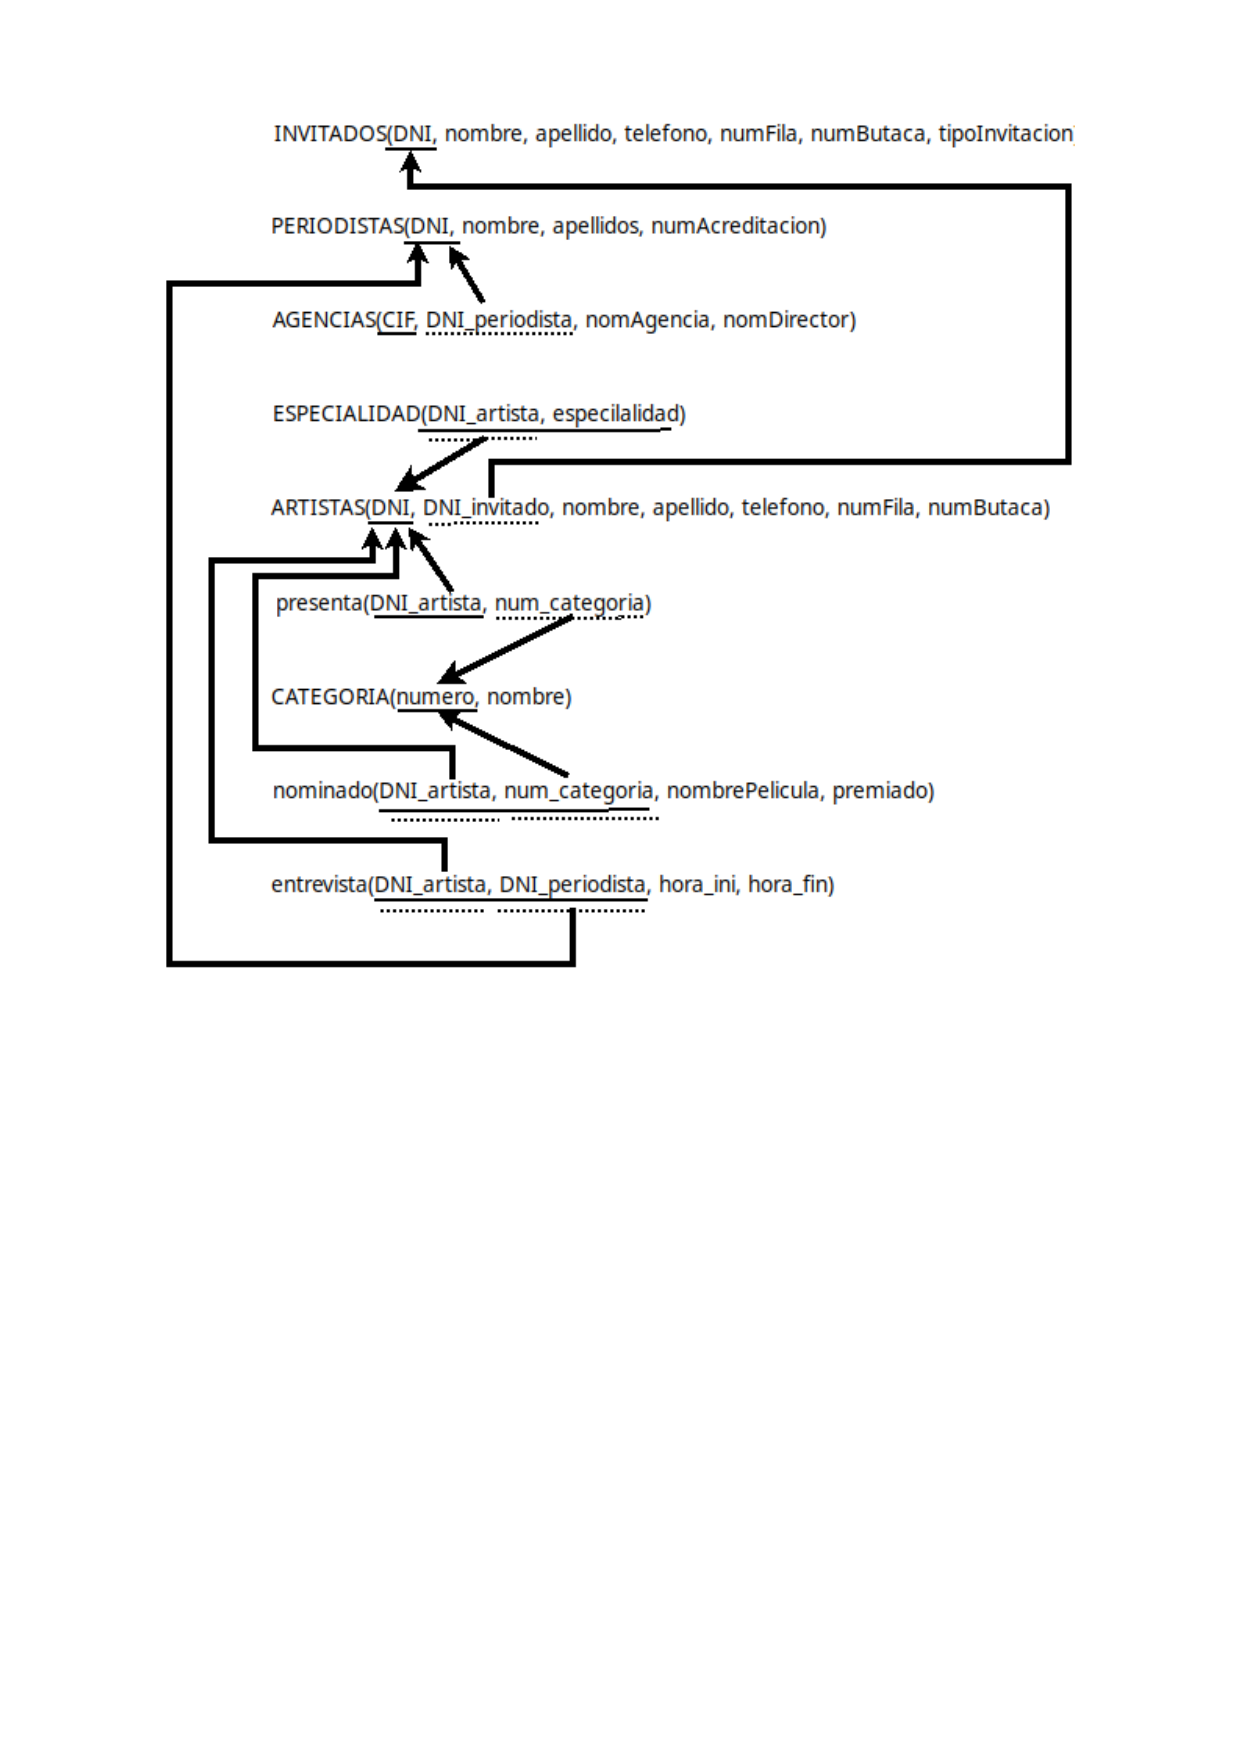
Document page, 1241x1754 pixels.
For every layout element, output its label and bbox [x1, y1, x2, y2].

picture [165, 118, 1075, 969]
